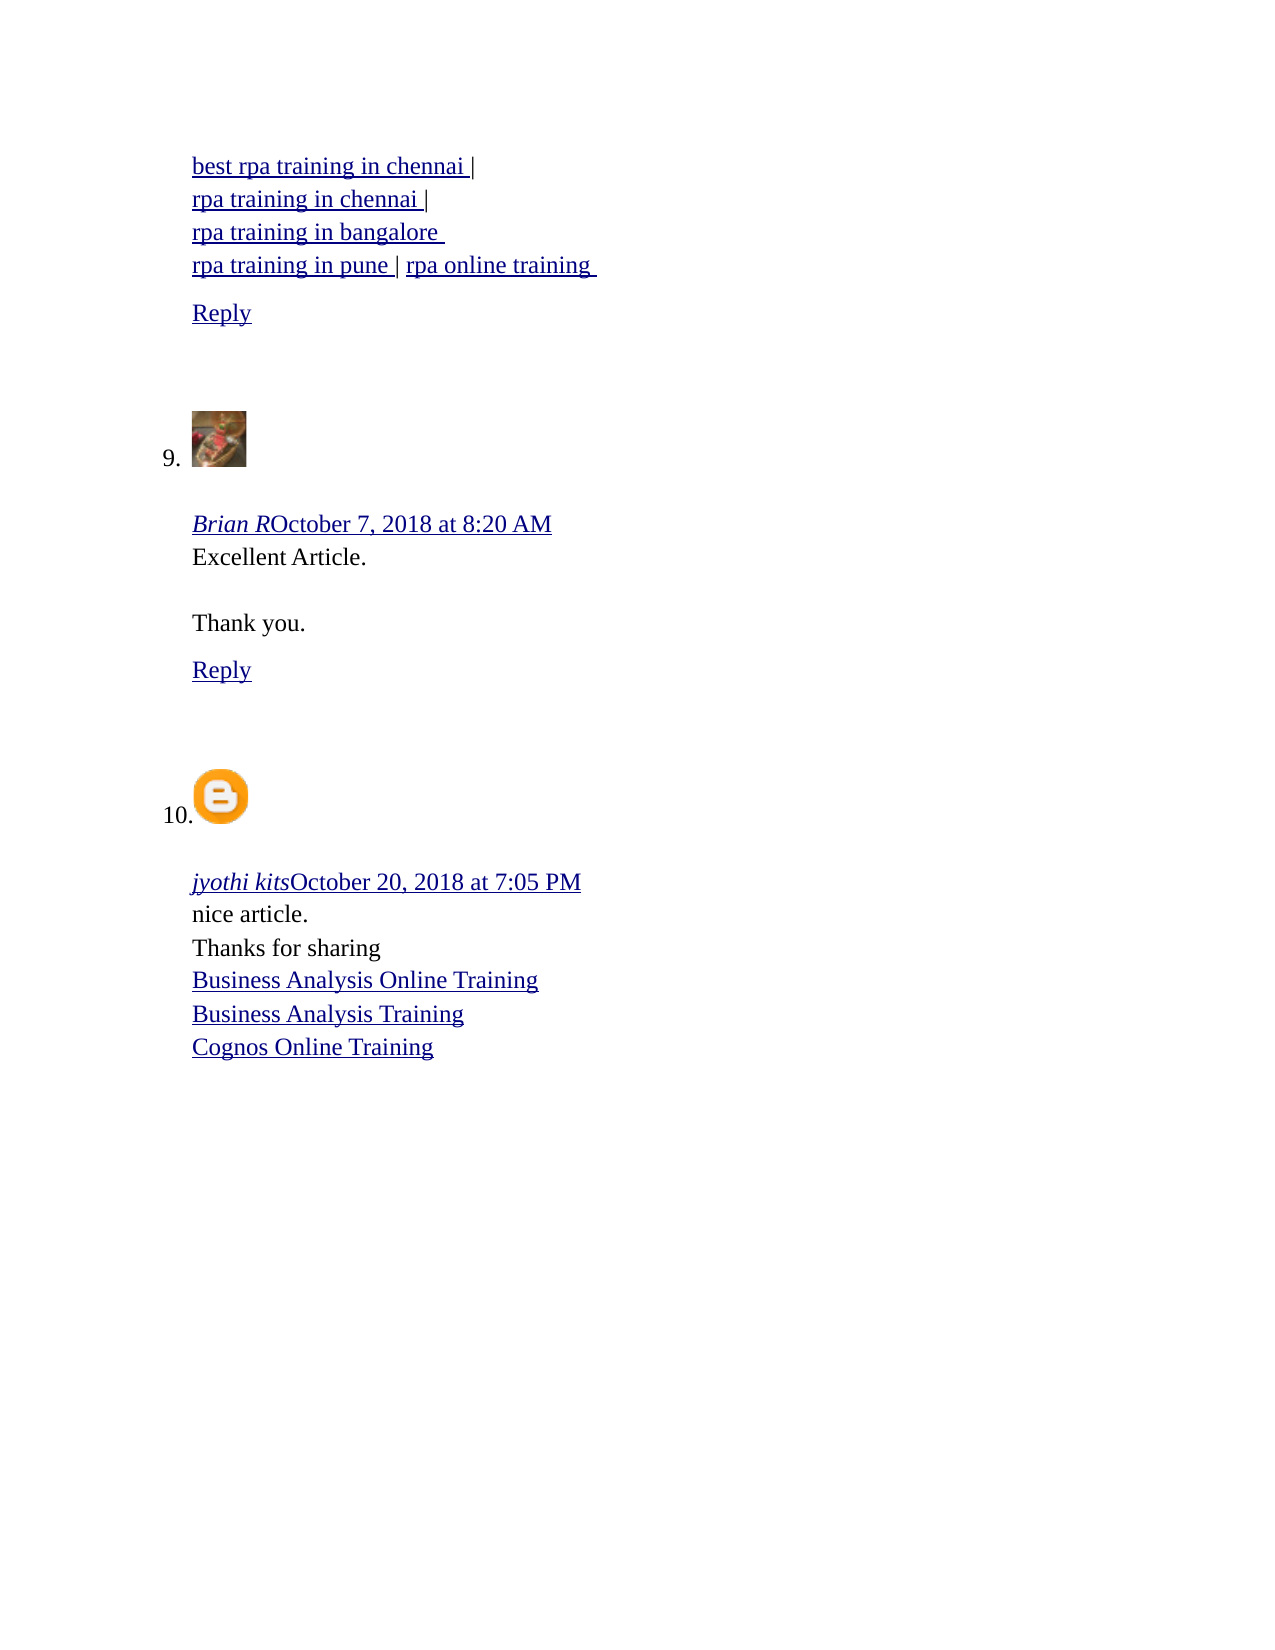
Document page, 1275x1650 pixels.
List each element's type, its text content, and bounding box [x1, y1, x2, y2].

list Excellent Article. Thank you. [162, 542, 1157, 637]
list jyothi kitsOctober 20, 2018 at 7:05 PM [162, 867, 1157, 895]
list nice article. Thanks for sharing Business Analysis Online Training Business Analysis Training Cognos Online Training [162, 899, 1157, 1060]
list best rpa training in chennai | rpa training in chennai | rpa training in bangalore rpa training in pune | rpa online training [162, 118, 1157, 279]
list Reply [162, 656, 1157, 684]
picture [191, 411, 247, 467]
list Brian ROctober 7, 2018 at 8:20 AM [162, 509, 1157, 538]
list Reply [162, 298, 1157, 327]
picture [193, 769, 249, 824]
